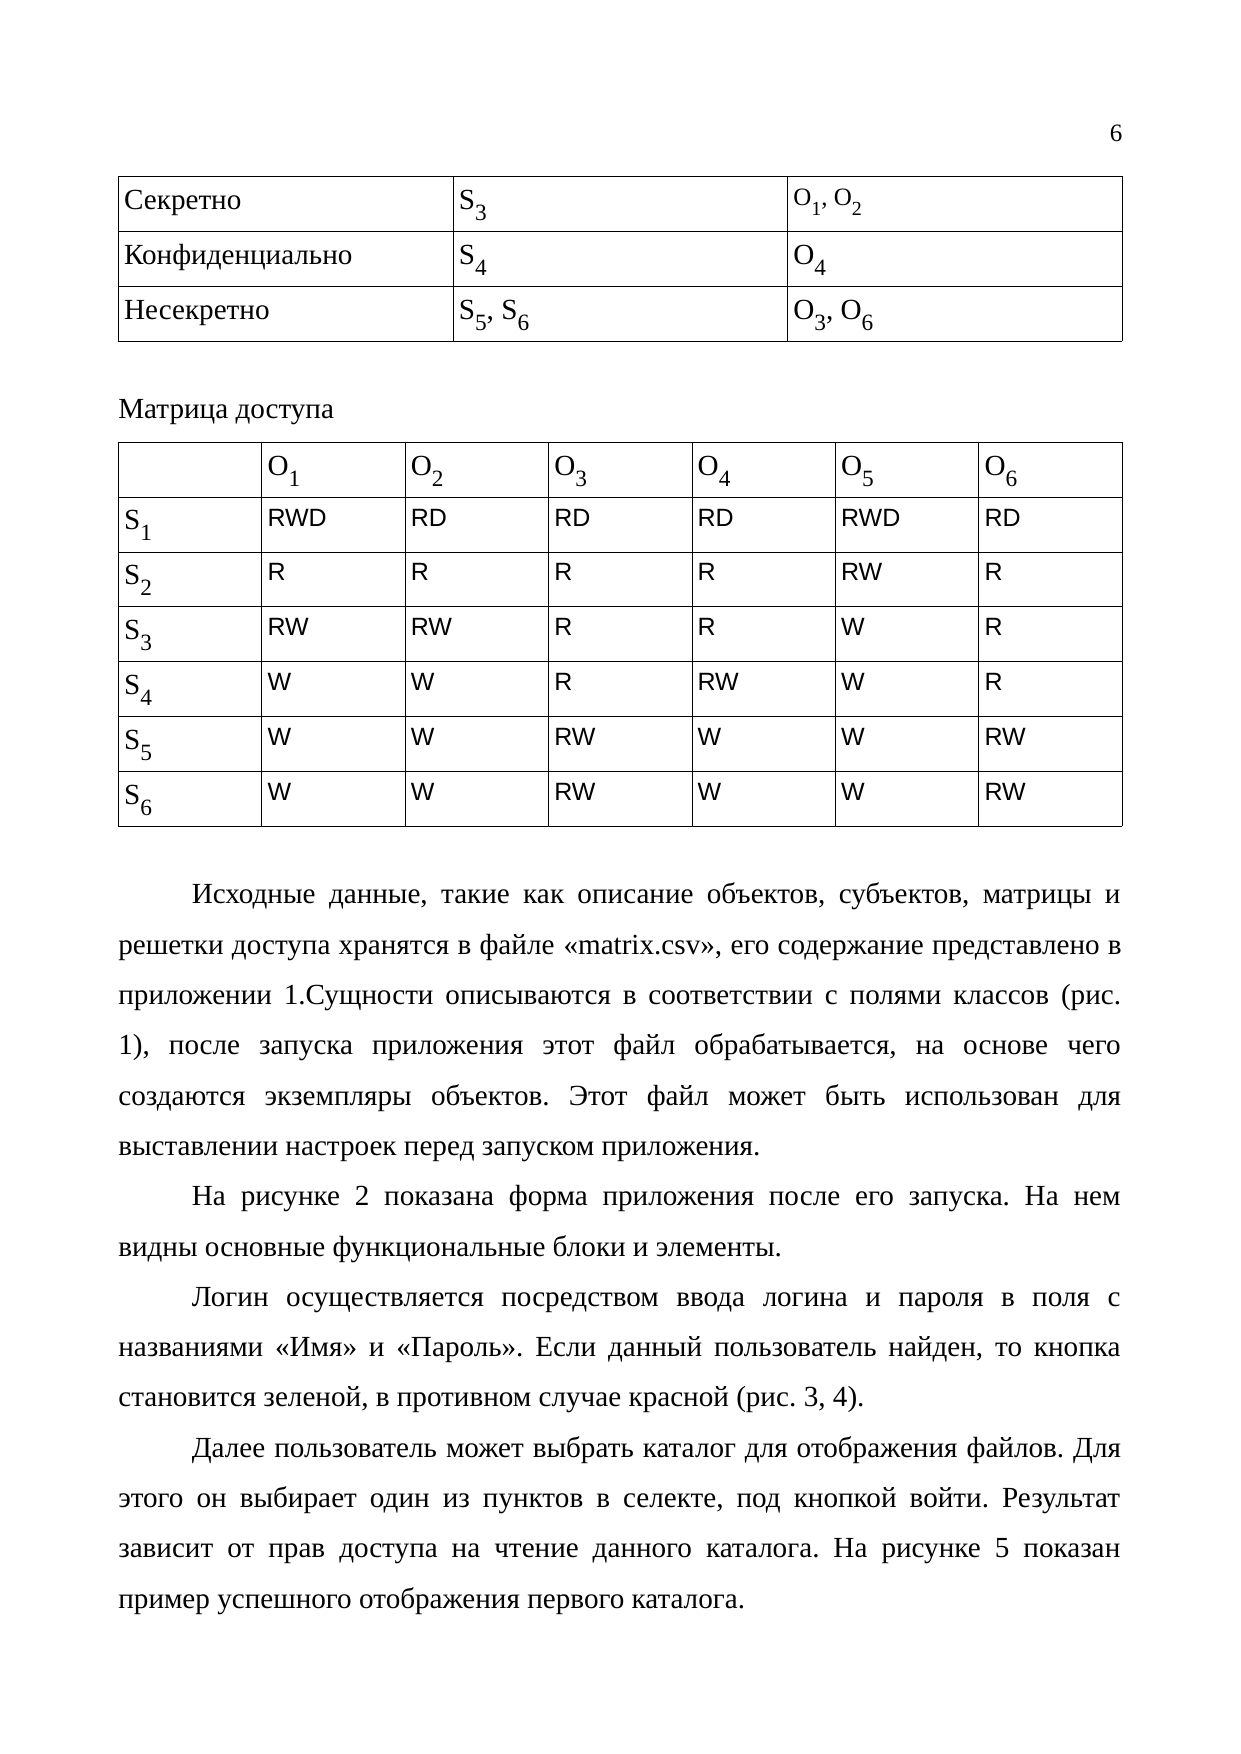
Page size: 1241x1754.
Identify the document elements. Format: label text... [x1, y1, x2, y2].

table_cell W [262, 772, 405, 826]
table_cell RW [406, 607, 548, 661]
table_cell W [693, 717, 835, 771]
table_cell RW [549, 772, 692, 826]
table_header O4 [693, 443, 835, 497]
table_cell S3 [119, 607, 261, 661]
table_cell RW [979, 772, 1122, 826]
table_header O3 [549, 443, 692, 497]
table_cell R [549, 662, 692, 716]
text Логин осуществляется посредством ввода логина и пароля в поля с названиями «Имя» и «Пароль». Если данный пользователь найден, то кнопка становится зеленой, в противном случае красной (рис. 3, 4). [118, 1279, 1122, 1413]
table_cell R [979, 607, 1122, 661]
table_cell S5, S6 [454, 287, 787, 341]
table_cell RW [836, 553, 978, 606]
table_cell S3 [454, 177, 787, 231]
table_cell W [406, 662, 548, 716]
table_cell RW [262, 607, 405, 661]
table_header [119, 443, 261, 497]
table_header O5 [836, 443, 978, 497]
text Далее пользователь может выбрать каталог для отображения файлов. Для этого он выбирает один из пунктов в селекте, под кнопкой войти. Результат зависит от прав доступа на чтение данного каталога. На рисунке 5 показан пример успешного отображения первого каталога. [118, 1430, 1122, 1614]
table_cell S4 [454, 232, 787, 286]
table_cell W [262, 662, 405, 716]
table_cell RWD [262, 498, 405, 552]
table_cell R [693, 553, 835, 606]
table_cell R [262, 553, 405, 606]
table_cell S4 [119, 662, 261, 716]
table_cell Секретно [119, 177, 453, 231]
table_cell RWD [836, 498, 978, 552]
table_cell R [979, 662, 1122, 716]
table_cell Конфиденциально [119, 232, 453, 286]
text На рисунке 2 показана форма приложения после его запуска. На нем видны основные функциональные блоки и элементы. [118, 1178, 1122, 1262]
table_cell S2 [119, 553, 261, 606]
table_header O2 [406, 443, 548, 497]
table_cell W [406, 772, 548, 826]
table_cell W [836, 772, 978, 826]
table_cell R [693, 607, 835, 661]
table_cell Несекретно [119, 287, 453, 341]
table_cell RD [693, 498, 835, 552]
table_cell RW [693, 662, 835, 716]
table_cell W [693, 772, 835, 826]
table_cell RW [549, 717, 692, 771]
table_cell O3, O6 [788, 287, 1122, 341]
table_cell S5 [119, 717, 261, 771]
table_cell RD [549, 498, 692, 552]
table_cell RW [979, 717, 1122, 771]
table_cell W [836, 607, 978, 661]
table_cell W [836, 662, 978, 716]
text Матрица доступа [118, 391, 1122, 425]
table_cell R [549, 553, 692, 606]
table_cell O4 [788, 232, 1122, 286]
table_cell R [406, 553, 548, 606]
table_cell W [836, 717, 978, 771]
table_cell W [262, 717, 405, 771]
table_cell W [406, 717, 548, 771]
table_cell RD [406, 498, 548, 552]
table_cell R [549, 607, 692, 661]
table_cell O1, O2 [788, 177, 1122, 231]
table_cell RD [979, 498, 1122, 552]
text Исходные данные, такие как описание объектов, субъектов, матрицы и решетки доступа хранятся в файле «matrix.csv», его содержание представлено в приложении 1.Сущности описываются в соответствии с полями классов (рис. 1), после запуска приложения этот файл обрабатывается, на основе чего создаются экземпляры объектов. Этот файл может быть использован для выставлении настроек перед запуском приложения. [118, 876, 1122, 1162]
table_cell S1 [119, 498, 261, 552]
table_cell S6 [119, 772, 261, 826]
table_header O6 [979, 443, 1122, 497]
table_header O1 [262, 443, 405, 497]
table_cell R [979, 553, 1122, 606]
